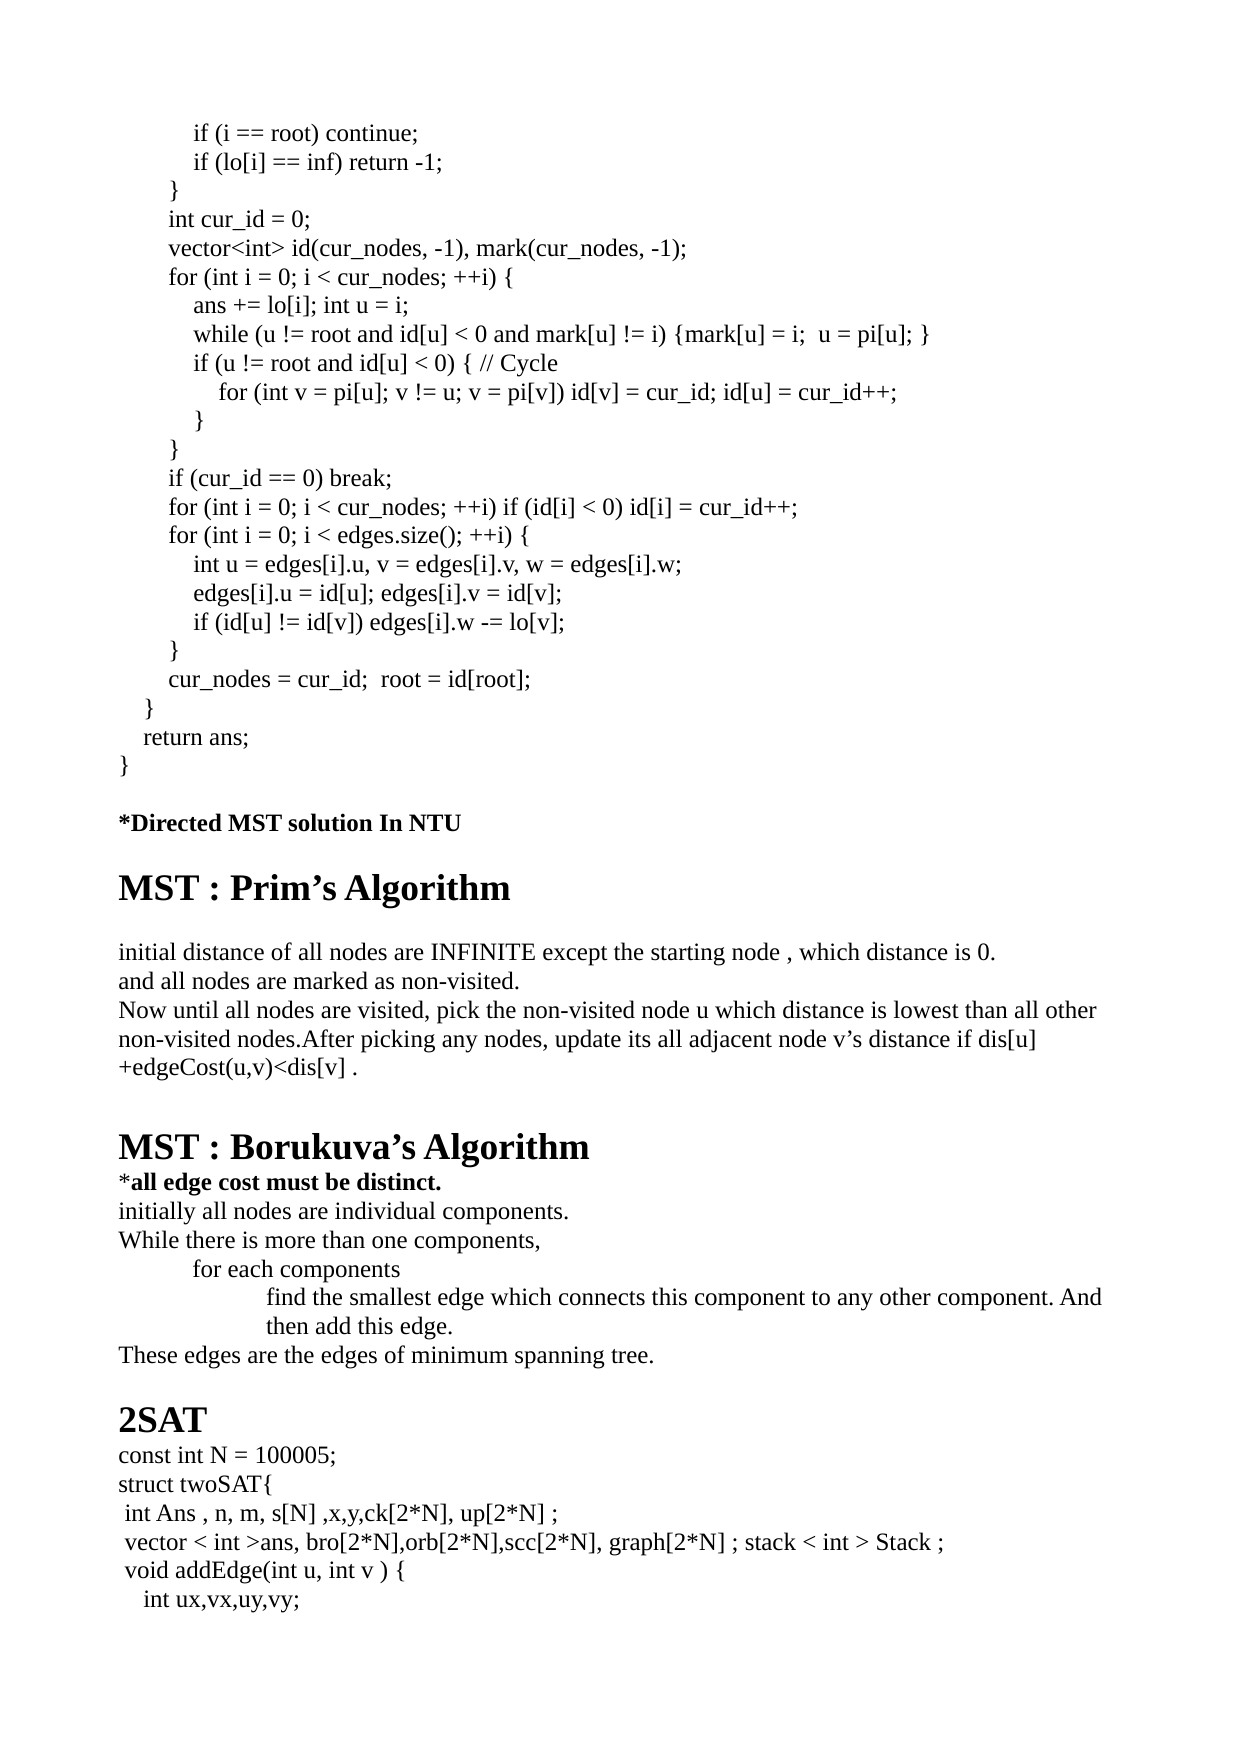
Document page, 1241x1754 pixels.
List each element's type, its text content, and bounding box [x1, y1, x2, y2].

text These edges are the edges of minimum spanning tree. [118, 1340, 1122, 1369]
text While there is more than one components, [118, 1225, 1122, 1254]
text MST : Borukuva’s Algorithm [118, 1124, 1122, 1167]
text struct twoSAT{ [118, 1469, 1122, 1498]
text *Directed MST solution In NTU [118, 808, 1122, 837]
text Now until all nodes are visited, pick the non-visited node u which distance is lowest than all other non-visited nodes.After picking any nodes, update its all adjacent node v’s distance if dis[u]+edgeCost(u,v)<dis[v] . [118, 995, 1122, 1081]
text ans += lo[i]; int u = i; [118, 291, 1122, 319]
text } [118, 693, 1122, 722]
text for (int i = 0; i < cur_nodes; ++i) { [118, 262, 1122, 291]
text if (id[u] != id[v]) edges[i].w -= lo[v]; [118, 607, 1122, 636]
text if (cur_id == 0) break; [118, 463, 1122, 492]
text for each components [118, 1254, 1122, 1282]
text if (lo[i] == inf) return -1; [118, 147, 1122, 176]
text initial distance of all nodes are INFINITE except the starting node , which distance is 0. [118, 937, 1122, 966]
text if (u != root and id[u] < 0) { // Cycle [118, 348, 1122, 377]
text return ans; [118, 722, 1122, 751]
text int cur_id = 0; [118, 204, 1122, 233]
text MST : Prim’s Algorithm [118, 866, 1122, 909]
text const int N = 100005; [118, 1441, 1122, 1469]
text void addEdge(int u, int v ) { [118, 1556, 1122, 1584]
text vector < int >ans, bro[2*N],orb[2*N],scc[2*N], graph[2*N] ; stack < int > Stack ; [118, 1527, 1122, 1556]
text if (i == root) continue; [118, 118, 1122, 147]
text for (int i = 0; i < edges.size(); ++i) { [118, 521, 1122, 549]
text for (int v = pi[u]; v != u; v = pi[v]) id[v] = cur_id; id[u] = cur_id++; [118, 377, 1122, 406]
text for (int i = 0; i < cur_nodes; ++i) if (id[i] < 0) id[i] = cur_id++; [118, 492, 1122, 521]
text } [118, 751, 1122, 779]
text int Ans , n, m, s[N] ,x,y,ck[2*N], up[2*N] ; [118, 1498, 1122, 1527]
text vector<int> id(cur_nodes, -1), mark(cur_nodes, -1); [118, 233, 1122, 262]
text int u = edges[i].u, v = edges[i].v, w = edges[i].w; [118, 549, 1122, 578]
text find the smallest edge which connects this component to any other component. And then add this edge. [118, 1282, 1122, 1340]
text } [118, 636, 1122, 664]
text *all edge cost must be distinct. [118, 1167, 1122, 1196]
text } [118, 176, 1122, 204]
text initially all nodes are individual components. [118, 1196, 1122, 1225]
text int ux,vx,uy,vy; [118, 1584, 1122, 1613]
text and all nodes are marked as non-visited. [118, 966, 1122, 995]
text while (u != root and id[u] < 0 and mark[u] != i) {mark[u] = i; u = pi[u]; } [118, 319, 1122, 348]
text cur_nodes = cur_id; root = id[root]; [118, 664, 1122, 693]
text } [118, 434, 1122, 463]
text 2SAT [118, 1397, 1122, 1441]
text edges[i].u = id[u]; edges[i].v = id[v]; [118, 578, 1122, 607]
text } [118, 406, 1122, 434]
